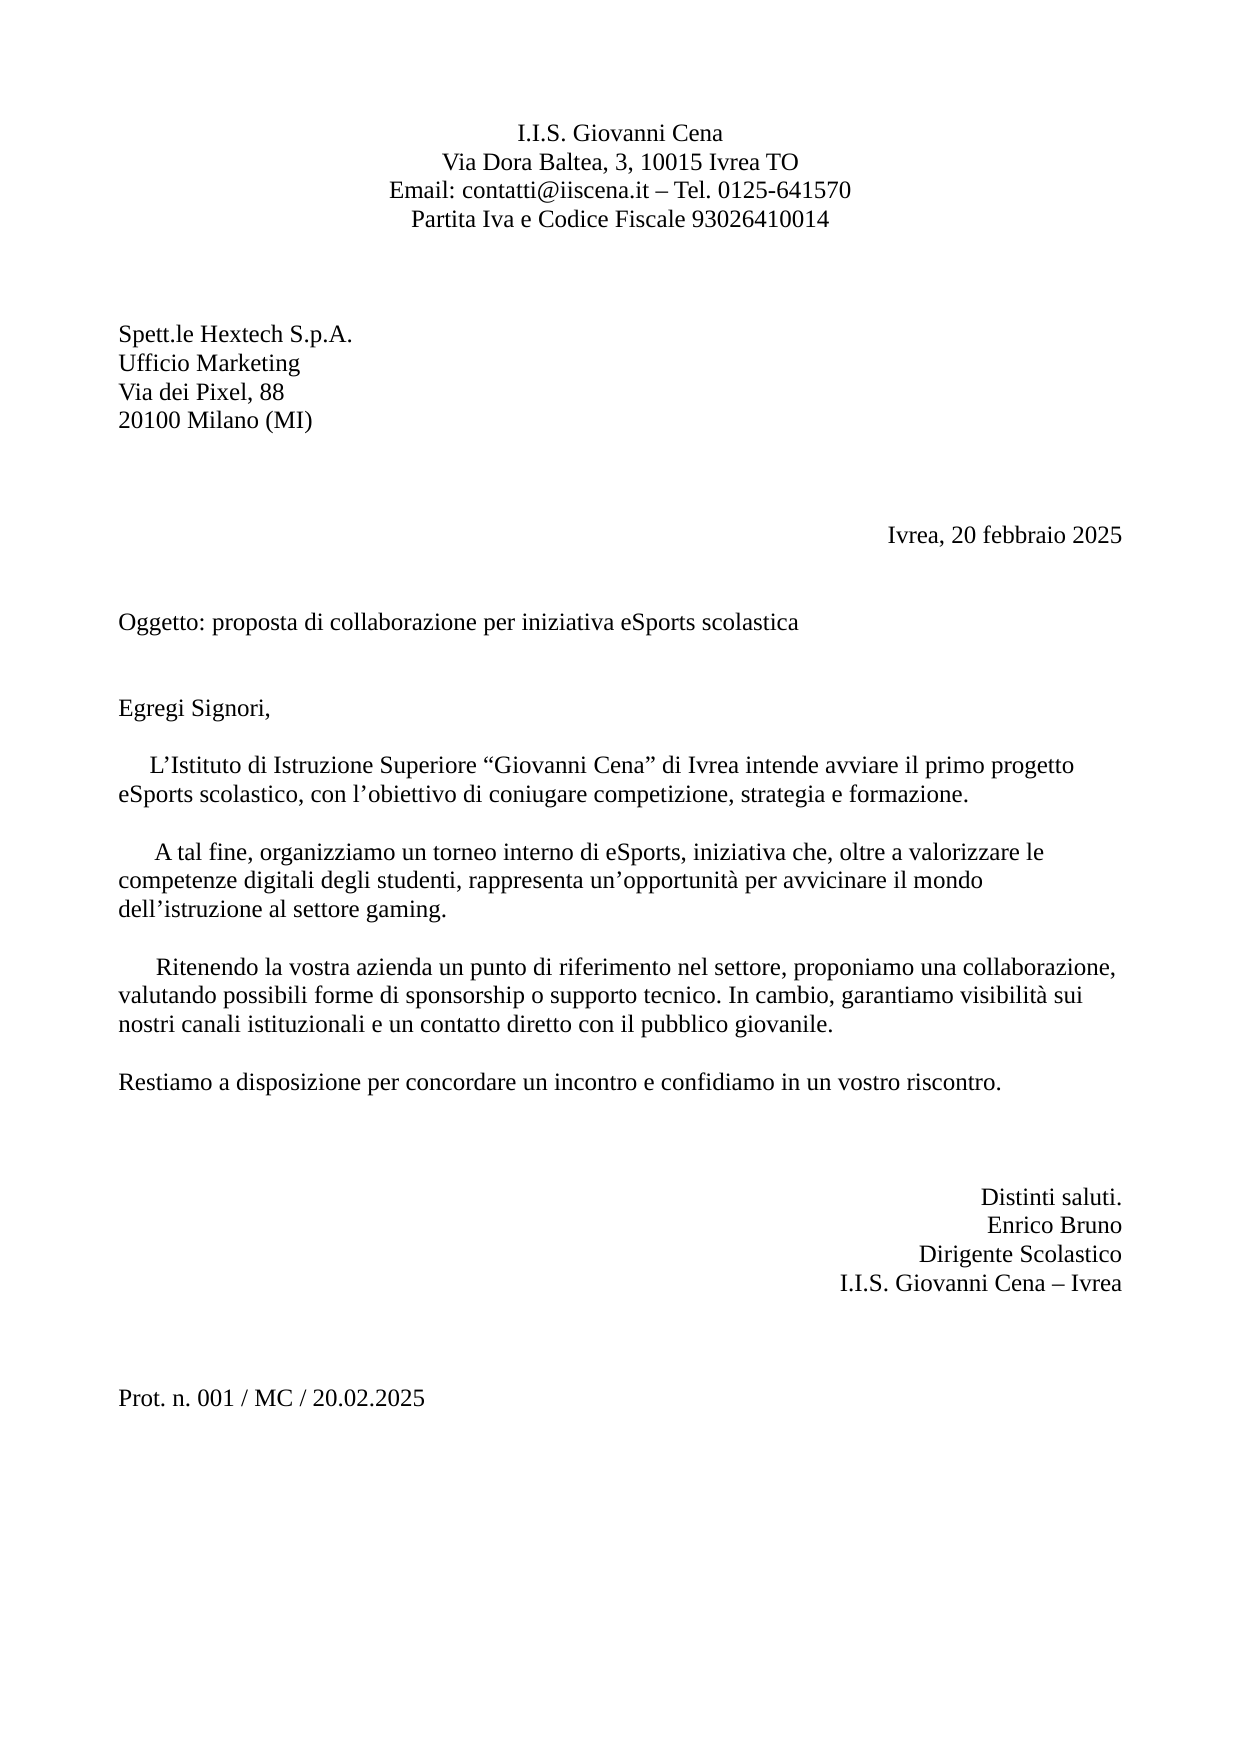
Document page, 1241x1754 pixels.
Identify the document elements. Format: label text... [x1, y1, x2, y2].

text Enrico Bruno [118, 1211, 1122, 1239]
text Via dei Pixel, 88 [118, 377, 1122, 406]
text Restiamo a disposizione per concordare un incontro e confidiamo in un vostro riscontro. [118, 1067, 1122, 1096]
text Dirigente Scolastico [118, 1239, 1122, 1268]
text Ivrea, 20 febbraio 2025 [118, 521, 1122, 549]
text Ritenendo la vostra azienda un punto di riferimento nel settore, proponiamo una collaborazione, valutando possibili forme di sponsorship o supporto tecnico. In cambio, garantiamo visibilità sui nostri canali istituzionali e un contatto diretto con il pubblico giovanile. [118, 952, 1122, 1038]
text A tal fine, organizziamo un torneo interno di eSports, iniziativa che, oltre a valorizzare le competenze digitali degli studenti, rappresenta un’opportunità per avvicinare il mondo dell’istruzione al settore gaming. [118, 837, 1122, 923]
text I.I.S. Giovanni Cena [118, 118, 1122, 147]
text Spett.le Hextech S.p.A. [118, 319, 1122, 348]
text L’Istituto di Istruzione Superiore “Giovanni Cena” di Ivrea intende avviare il primo progetto eSports scolastico, con l’obiettivo di coniugare competizione, strategia e formazione. [118, 751, 1122, 808]
text I.I.S. Giovanni Cena – Ivrea [118, 1268, 1122, 1297]
text Distinti saluti. [118, 1182, 1122, 1211]
text 20100 Milano (MI) [118, 406, 1122, 434]
text Prot. n. 001 / MC / 20.02.2025 [118, 1383, 1122, 1412]
text Egregi Signori, [118, 693, 1122, 722]
text Email: contatti@iiscena.it – Tel. 0125-641570 [118, 176, 1122, 204]
text Partita Iva e Codice Fiscale 93026410014 [118, 204, 1122, 233]
text Oggetto: proposta di collaborazione per iniziativa eSports scolastica [118, 607, 1122, 636]
text Via Dora Baltea, 3, 10015 Ivrea TO [118, 147, 1122, 176]
text Ufficio Marketing [118, 348, 1122, 377]
